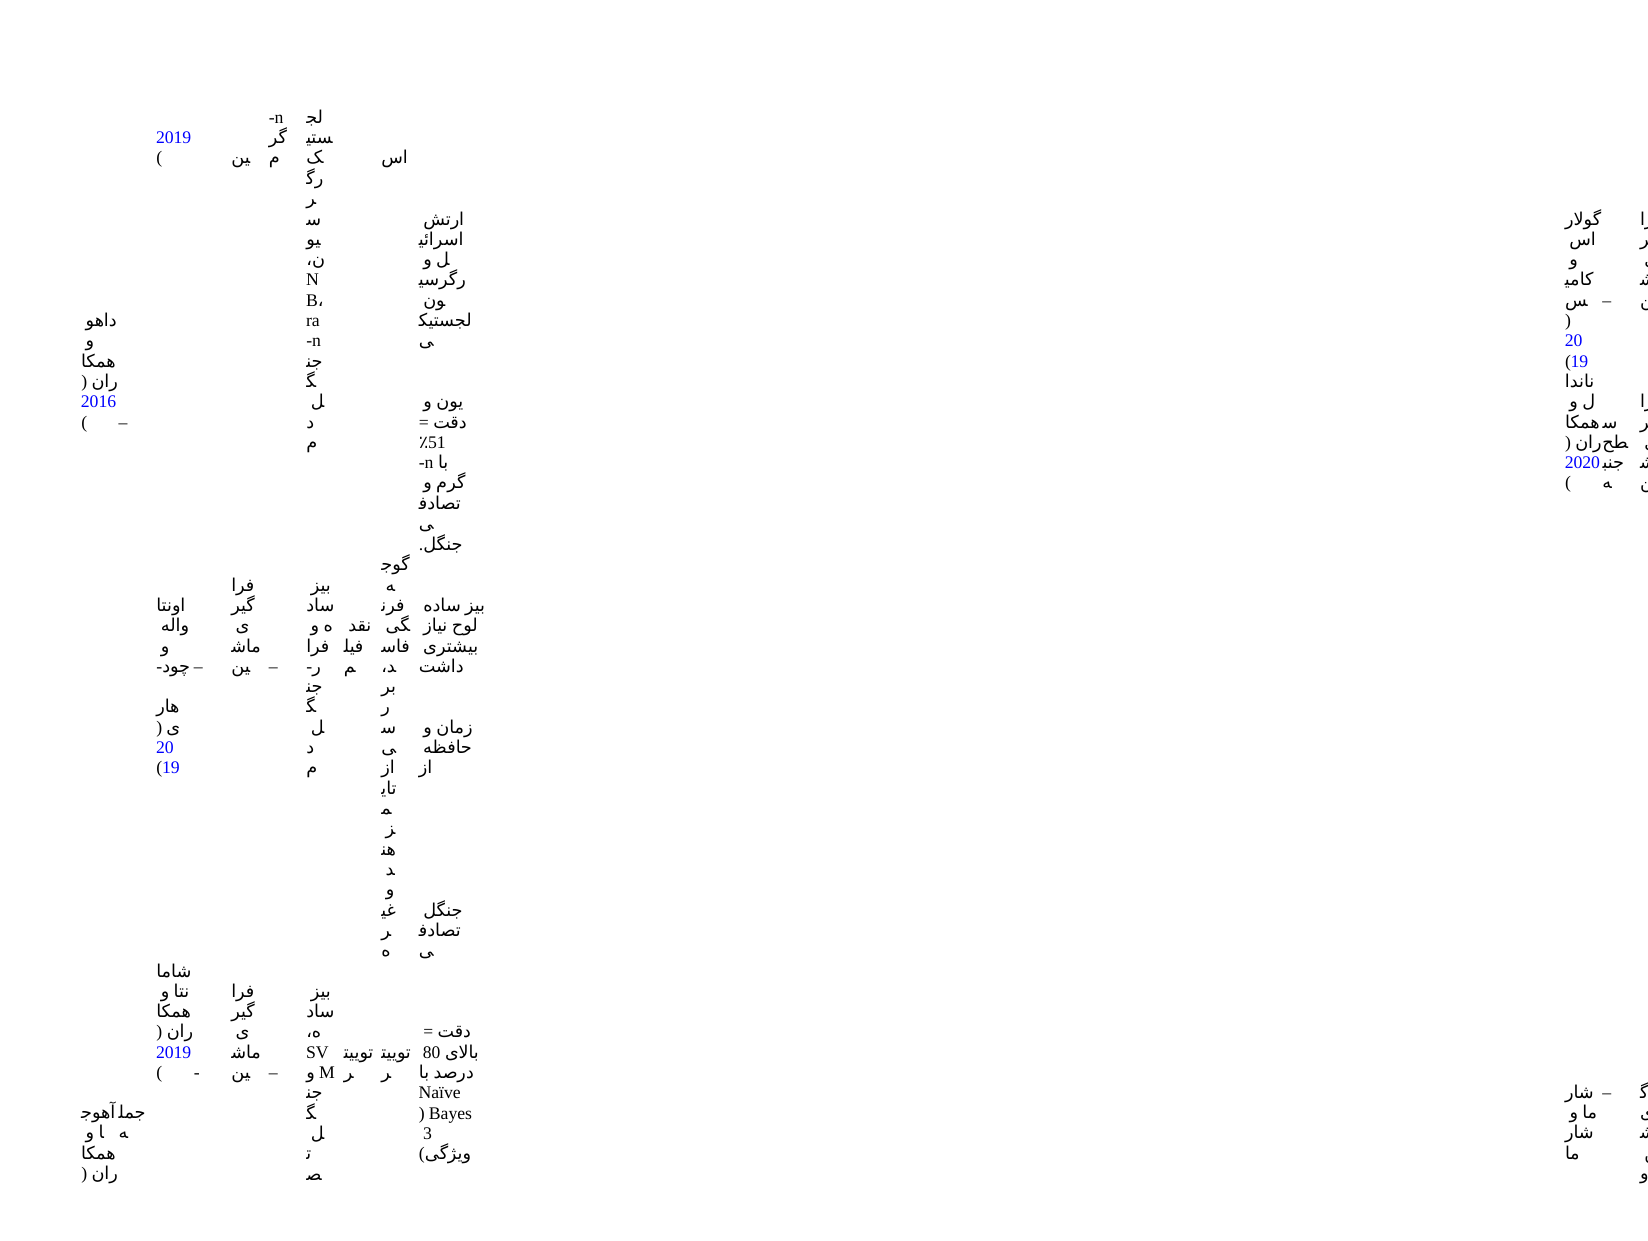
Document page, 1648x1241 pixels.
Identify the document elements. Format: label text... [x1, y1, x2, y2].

table_cell با n-گرم و تصادفی [419, 452, 494, 533]
table_cell [156, 351, 194, 452]
table_cell [269, 533, 306, 554]
table_cell [381, 1082, 419, 1184]
table_cell TF-IDF، n-گرم [269, 107, 306, 168]
table_cell جمله [119, 1102, 137, 1116]
table_cell فراگیری ماشین [1640, 208, 1648, 248]
table_cell [1603, 107, 1640, 168]
table_cell KNN، SVM، لجستیک [306, 107, 344, 168]
table_cell [344, 533, 381, 554]
table_cell [494, 676, 531, 778]
table_cell [1603, 168, 1640, 208]
table_cell [306, 533, 344, 554]
table_cell [494, 351, 531, 452]
table_cell سطح جنبه [1603, 371, 1640, 493]
table_cell هاری (2019) [156, 676, 194, 778]
table_cell جنگل تصادفی [306, 1082, 344, 1184]
table_cell [344, 351, 381, 452]
table_cell [1603, 493, 1640, 736]
table_cell [1640, 493, 1648, 736]
table_cell [269, 452, 306, 533]
table_cell [494, 107, 531, 168]
table_cell رگرسیون، NB، ran- [306, 168, 344, 351]
table_cell – [344, 107, 381, 168]
table_cell یون و دقت = 51٪ [419, 351, 494, 452]
table_cell [81, 1021, 118, 1102]
table_cell [194, 676, 231, 778]
table_cell [156, 168, 194, 351]
table_cell [1565, 736, 1602, 919]
table_cell ارتش اسرائیل و رگرسیون لجستیکی [419, 168, 494, 351]
table_cell [306, 452, 344, 533]
table_cell [81, 716, 118, 1021]
table_cell فراگیری ماشین [231, 554, 269, 676]
table_cell [156, 778, 194, 960]
table_cell [344, 1082, 381, 1184]
table_cell توییتر [381, 960, 419, 1082]
table_cell [269, 351, 306, 452]
table_cell [194, 533, 231, 554]
table_cell تایمز هند و غیره [381, 778, 419, 960]
table_cell – [194, 554, 231, 676]
table_cell – [269, 960, 306, 1082]
table_cell [381, 452, 419, 533]
table_cell یادگیری ماشین و [1640, 1087, 1648, 1136]
table_cell [1603, 310, 1640, 371]
table_cell [306, 778, 344, 960]
table_cell (2019) [1565, 310, 1602, 371]
table_cell [81, 107, 118, 289]
table_cell [119, 107, 137, 289]
table_cell فراگیری ماشین [1640, 245, 1648, 283]
table_cell - [194, 960, 231, 1082]
table_cell داهو و همکاران (2016) [81, 290, 118, 432]
table_cell جنگل. [419, 533, 494, 554]
table_cell [494, 533, 531, 554]
table_cell [1640, 919, 1648, 1082]
table_cell [1565, 919, 1602, 1082]
table_cell [494, 1082, 531, 1184]
table_cell [494, 168, 531, 351]
table_cell [194, 351, 231, 452]
table_cell [269, 778, 306, 960]
table_cell [1603, 736, 1640, 919]
table_cell [1603, 919, 1640, 1082]
table_cell [231, 452, 269, 533]
table_cell [381, 533, 419, 554]
table_cell [231, 533, 269, 554]
table_cell نقد فیلم [344, 554, 381, 676]
table_cell [1565, 168, 1602, 208]
table_cell [231, 676, 269, 778]
table_cell [494, 960, 531, 1082]
table_cell فراگیری ماشین [231, 107, 269, 168]
table_cell [381, 351, 419, 452]
table_cell جنگل تصادفی [419, 778, 494, 960]
table_cell [494, 554, 531, 676]
table_cell [1640, 310, 1648, 371]
table_cell [344, 168, 381, 351]
table_cell اونتاواله و چود- [156, 554, 194, 676]
table_cell بیز ساده، SVM و [306, 960, 344, 1082]
table_cell [194, 1082, 231, 1184]
table_cell زمان و حافظه از [419, 676, 494, 778]
table_cell [81, 432, 118, 716]
table_cell جمله [119, 1118, 137, 1183]
table_cell ناندال و همکاران (2020) [1565, 371, 1602, 493]
table_cell [194, 452, 231, 533]
table_cell جنگل دم [306, 676, 344, 778]
table_cell یادگیری ماشین و [1640, 1137, 1648, 1183]
table_cell توییتر [344, 960, 381, 1082]
table_cell – [119, 290, 137, 432]
table_cell آهوجا و همکاران (2019) [156, 107, 194, 168]
table_cell – [1603, 1082, 1640, 1183]
table_cell فراگیری ماشین [1640, 371, 1648, 431]
table_cell [1565, 493, 1602, 736]
table_cell [119, 432, 137, 716]
table_cell بیز ساده لوح نیاز بیشتری داشت [419, 554, 494, 676]
table_cell [1640, 107, 1648, 168]
table_cell [381, 168, 419, 351]
table_cell [231, 1082, 269, 1184]
table_cell [344, 778, 381, 960]
table_cell [269, 1082, 306, 1184]
table_cell [344, 452, 381, 533]
table_cell توییت های اس اس [381, 107, 419, 168]
table_cell [119, 716, 137, 1021]
table_cell فراگیری ماشین [1640, 428, 1648, 466]
table_cell جمله [194, 107, 231, 168]
table_cell [1565, 107, 1602, 168]
table_cell [1640, 168, 1648, 208]
table_cell [194, 168, 231, 351]
table_cell [1640, 736, 1648, 919]
table_cell [231, 778, 269, 960]
table_cell دقت = 57% با TF- [419, 107, 494, 168]
table_cell بررسی از [381, 676, 419, 778]
table_cell [269, 676, 306, 778]
table_cell [344, 676, 381, 778]
table_cell شارما و شارما [1565, 1082, 1602, 1183]
table_cell جنگل دم [306, 351, 344, 452]
table_cell [119, 1021, 137, 1102]
table_cell [156, 533, 194, 554]
table_cell فراگیری ماشین [231, 960, 269, 1082]
table_cell [494, 778, 531, 960]
table_cell گوجه فرنگی فاسد، [381, 554, 419, 676]
table_cell دقت = بالای 80 درصد با [419, 960, 494, 1082]
table_cell [194, 778, 231, 960]
table_cell شامانتا و همکاران (2019) [156, 960, 194, 1082]
table_cell [231, 168, 269, 351]
table_cell [494, 452, 531, 533]
table_cell گولاراس و کامیس [1565, 208, 1602, 310]
table_cell بیز ساده و فرار- [306, 554, 344, 676]
table_cell آهوجا و همکاران (2019) [81, 1102, 118, 1183]
table_cell [156, 1082, 194, 1184]
table_cell – [269, 554, 306, 676]
table_cell Naïve Bayes (3 ویژگی) [419, 1082, 494, 1184]
table_cell – [1603, 208, 1640, 310]
table_cell [269, 168, 306, 351]
table_cell [231, 351, 269, 452]
table_cell [156, 452, 194, 533]
